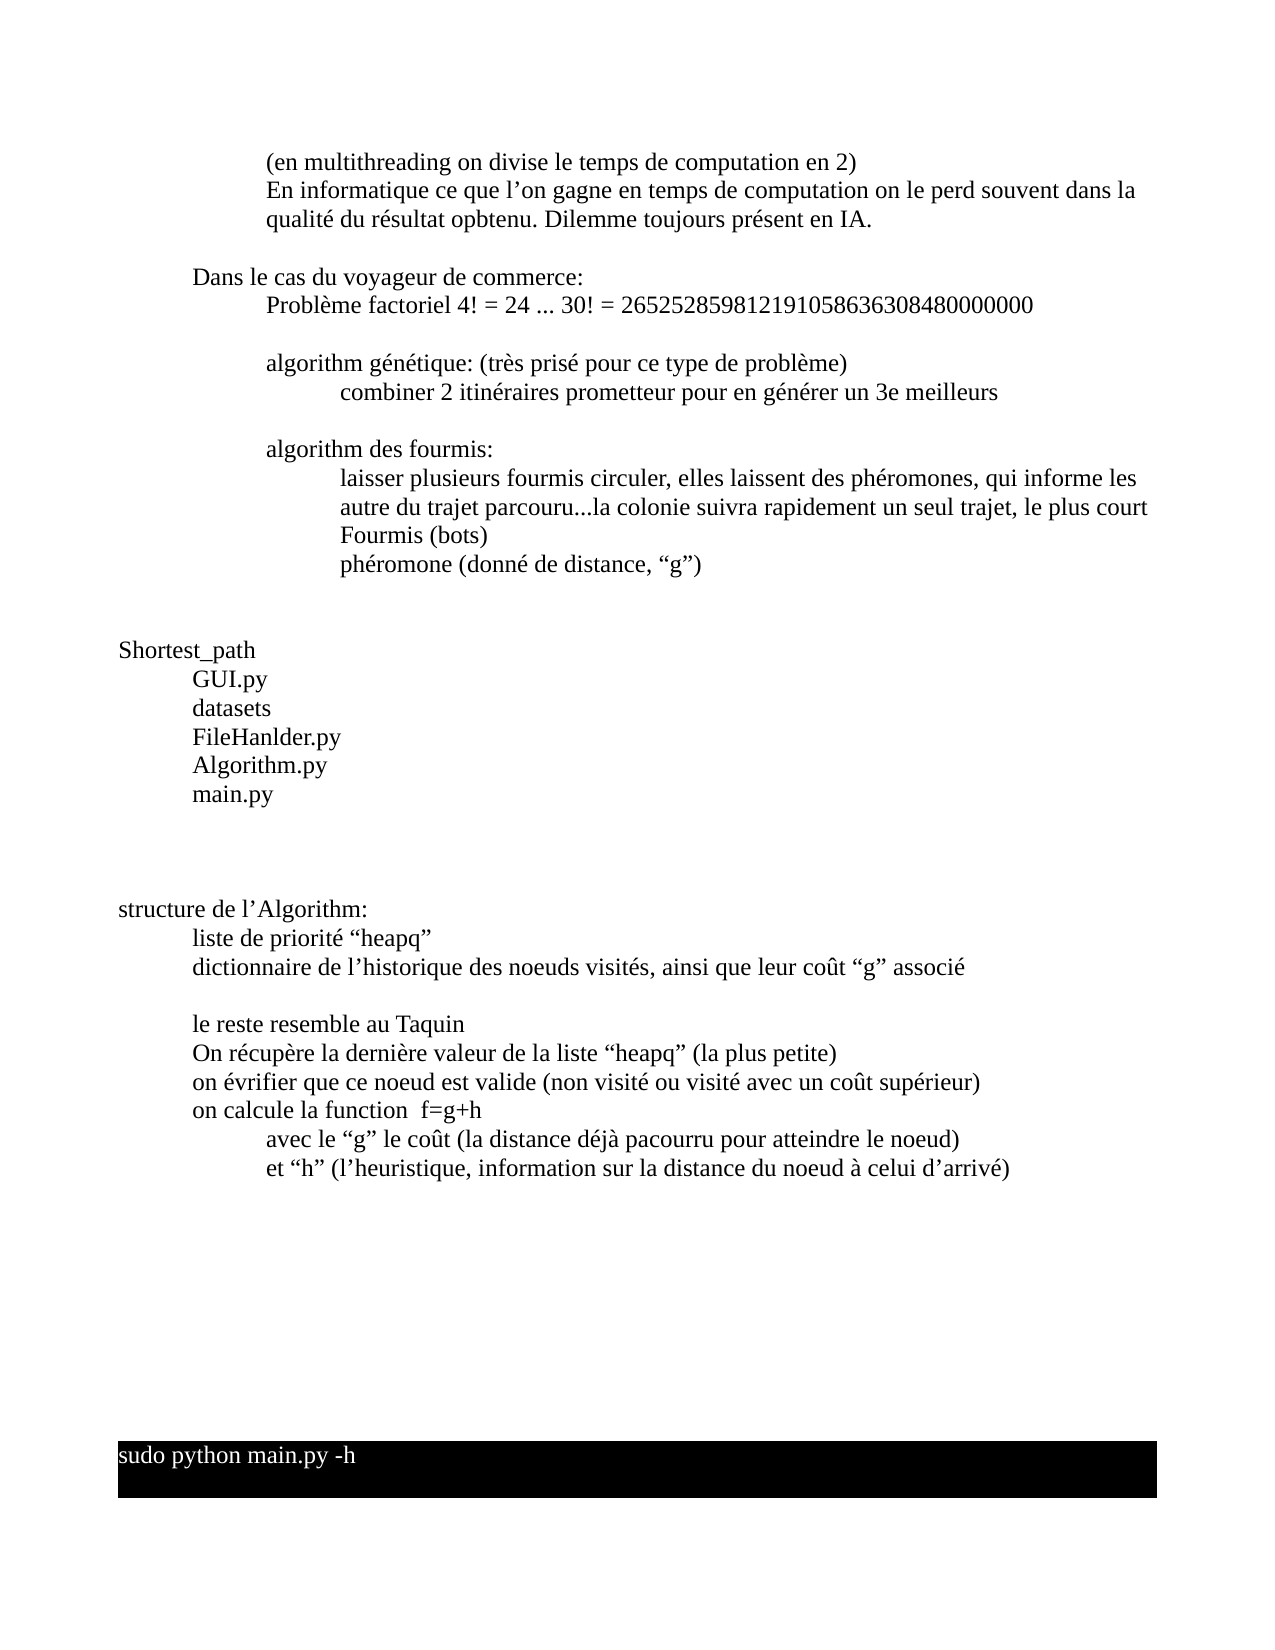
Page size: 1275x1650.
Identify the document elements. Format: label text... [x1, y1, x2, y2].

text (en multithreading on divise le temps de computation en 2) [118, 147, 1157, 176]
text on calcule la function f=g+h [118, 1096, 1157, 1124]
text FileHanlder.py [118, 722, 1157, 751]
text GUI.py [118, 664, 1157, 693]
text Problème factoriel 4! = 24 ... 30! = 265252859812191058636308480000000 [118, 291, 1157, 319]
text on évrifier que ce noeud est valide (non visité ou visité avec un coût supérieur) [118, 1067, 1157, 1096]
text algorithm des fourmis: [118, 434, 1157, 463]
text Dans le cas du voyageur de commerce: [118, 262, 1157, 291]
text le reste resemble au Taquin [118, 1009, 1157, 1038]
text algorithm génétique: (très prisé pour ce type de problème) [118, 348, 1157, 377]
text liste de priorité “heapq” [118, 923, 1157, 952]
text laisser plusieurs fourmis circuler, elles laissent des phéromones, qui informe les autre du trajet parcouru...la colonie suivra rapidement un seul trajet, le plus court [118, 463, 1157, 521]
text On récupère la dernière valeur de la liste “heapq” (la plus petite) [118, 1038, 1157, 1067]
text sudo python main.py -h [118, 1441, 1157, 1469]
text avec le “g” le coût (la distance déjà pacourru pour atteindre le noeud) [118, 1124, 1157, 1153]
text Fourmis (bots) [118, 521, 1157, 549]
text Algorithm.py [118, 751, 1157, 779]
text phéromone (donné de distance, “g”) [118, 549, 1157, 578]
text En informatique ce que l’on gagne en temps de computation on le perd souvent dans la qualité du résultat opbtenu. Dilemme toujours présent en IA. [118, 176, 1157, 233]
text combiner 2 itinéraires prometteur pour en générer un 3e meilleurs [118, 377, 1157, 406]
text Shortest_path [118, 636, 1157, 664]
text et “h” (l’heuristique, information sur la distance du noeud à celui d’arrivé) [118, 1153, 1157, 1182]
text main.py [118, 779, 1157, 808]
text structure de l’Algorithm: [118, 894, 1157, 923]
text datasets [118, 693, 1157, 722]
text dictionnaire de l’historique des noeuds visités, ainsi que leur coût “g” associé [118, 952, 1157, 981]
